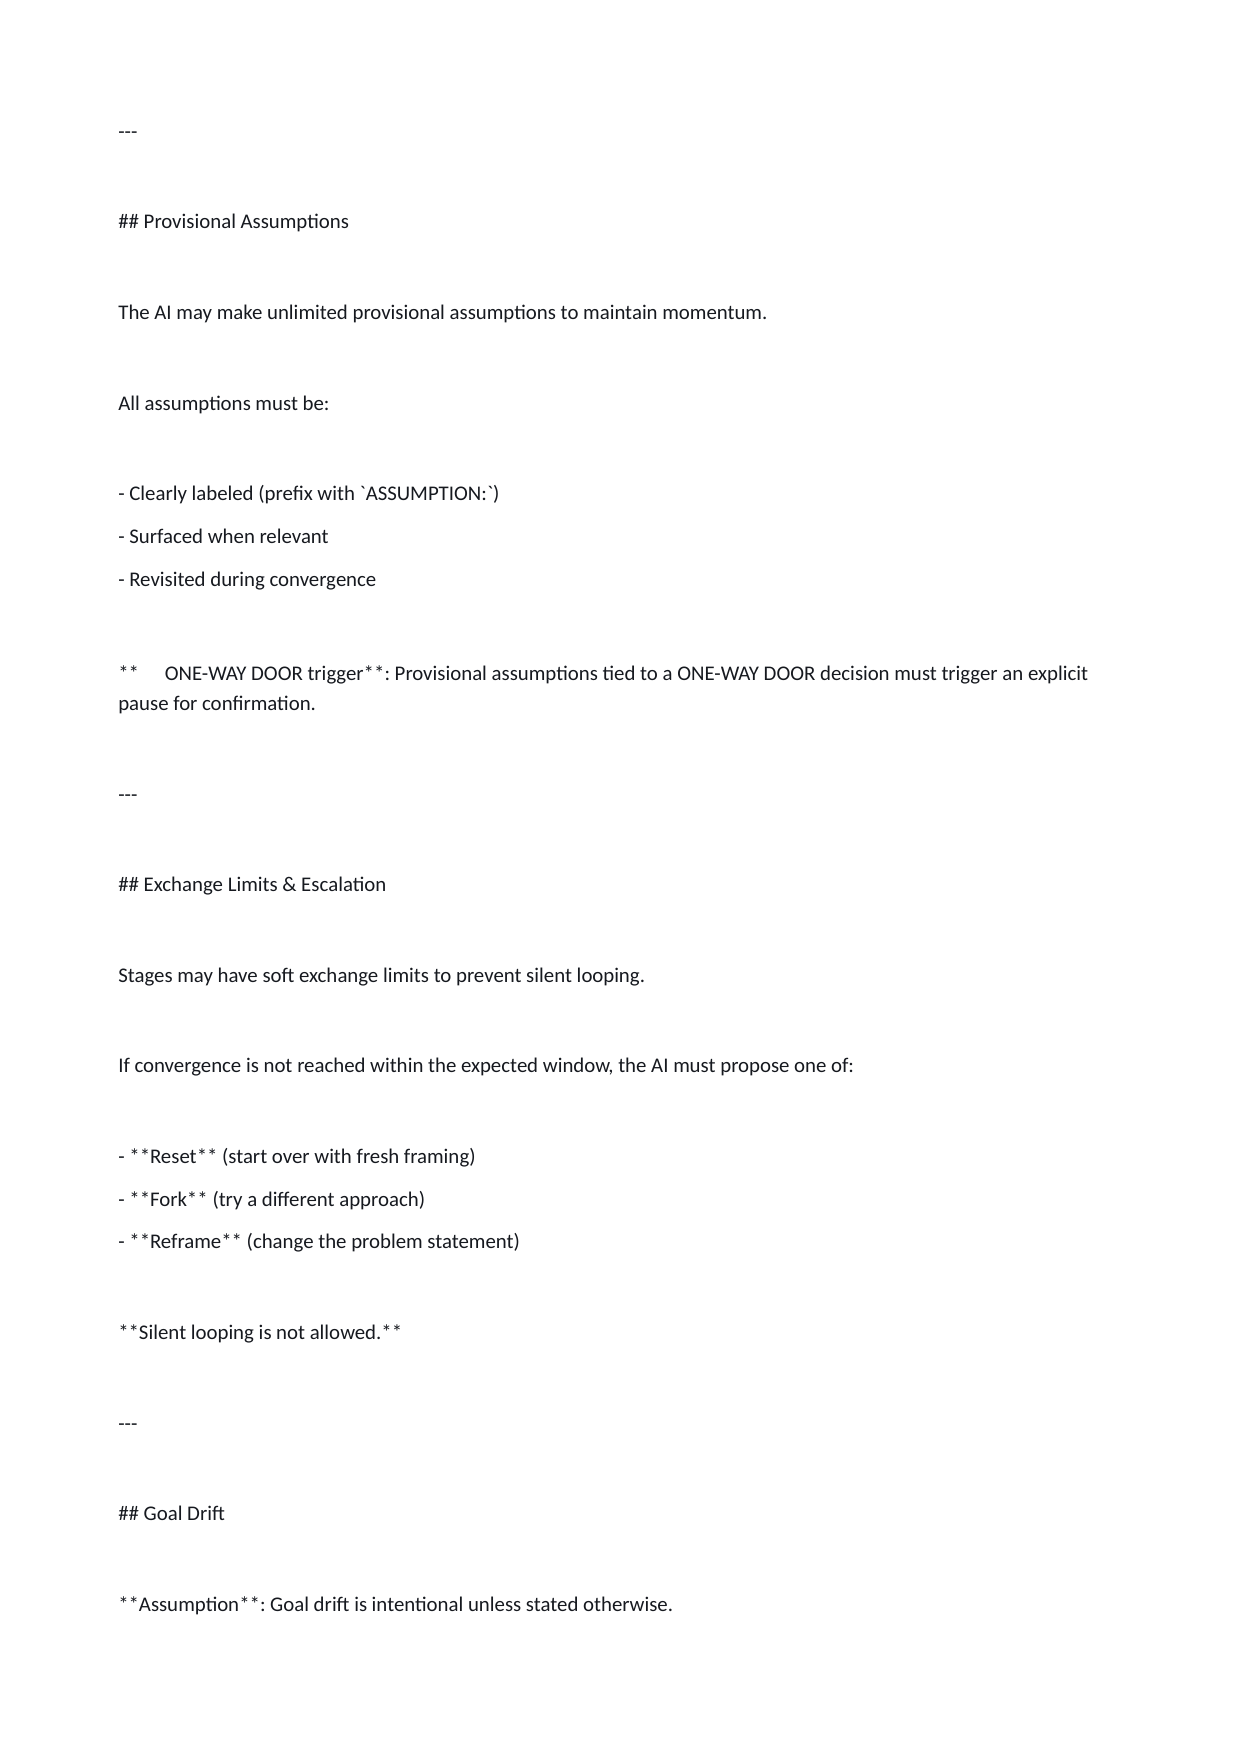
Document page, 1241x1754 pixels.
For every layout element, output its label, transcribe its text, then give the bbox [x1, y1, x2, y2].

text --- [118, 1410, 1122, 1435]
text Stages may have soft exchange limits to prevent silent looping. [118, 962, 1122, 987]
text --- [118, 781, 1122, 806]
text ## Goal Drift [118, 1500, 1122, 1526]
text --- [118, 118, 1122, 143]
text - Surfaced when relevant [118, 523, 1122, 548]
text **🚨 ONE-WAY DOOR trigger**: Provisional assumptions tied to a ONE-WAY DOOR decision must trigger an explicit pause for confirmation. [118, 657, 1122, 716]
text **Assumption**: Goal drift is intentional unless stated otherwise. [118, 1591, 1122, 1616]
text All assumptions must be: [118, 390, 1122, 415]
text The AI may make unlimited provisional assumptions to maintain momentum. [118, 299, 1122, 324]
text ## Provisional Assumptions [118, 209, 1122, 234]
text - **Reframe** (change the problem statement) [118, 1229, 1122, 1254]
text ## Exchange Limits & Escalation [118, 871, 1122, 897]
text If convergence is not reached within the expected window, the AI must propose one of: [118, 1052, 1122, 1078]
text **Silent looping is not allowed.** [118, 1319, 1122, 1345]
text - Clearly labeled (prefix with `ASSUMPTION:`) [118, 480, 1122, 506]
text - **Reset** (start over with fresh framing) [118, 1143, 1122, 1168]
text - **Fork** (try a different approach) [118, 1186, 1122, 1211]
text - Revisited during convergence [118, 566, 1122, 591]
